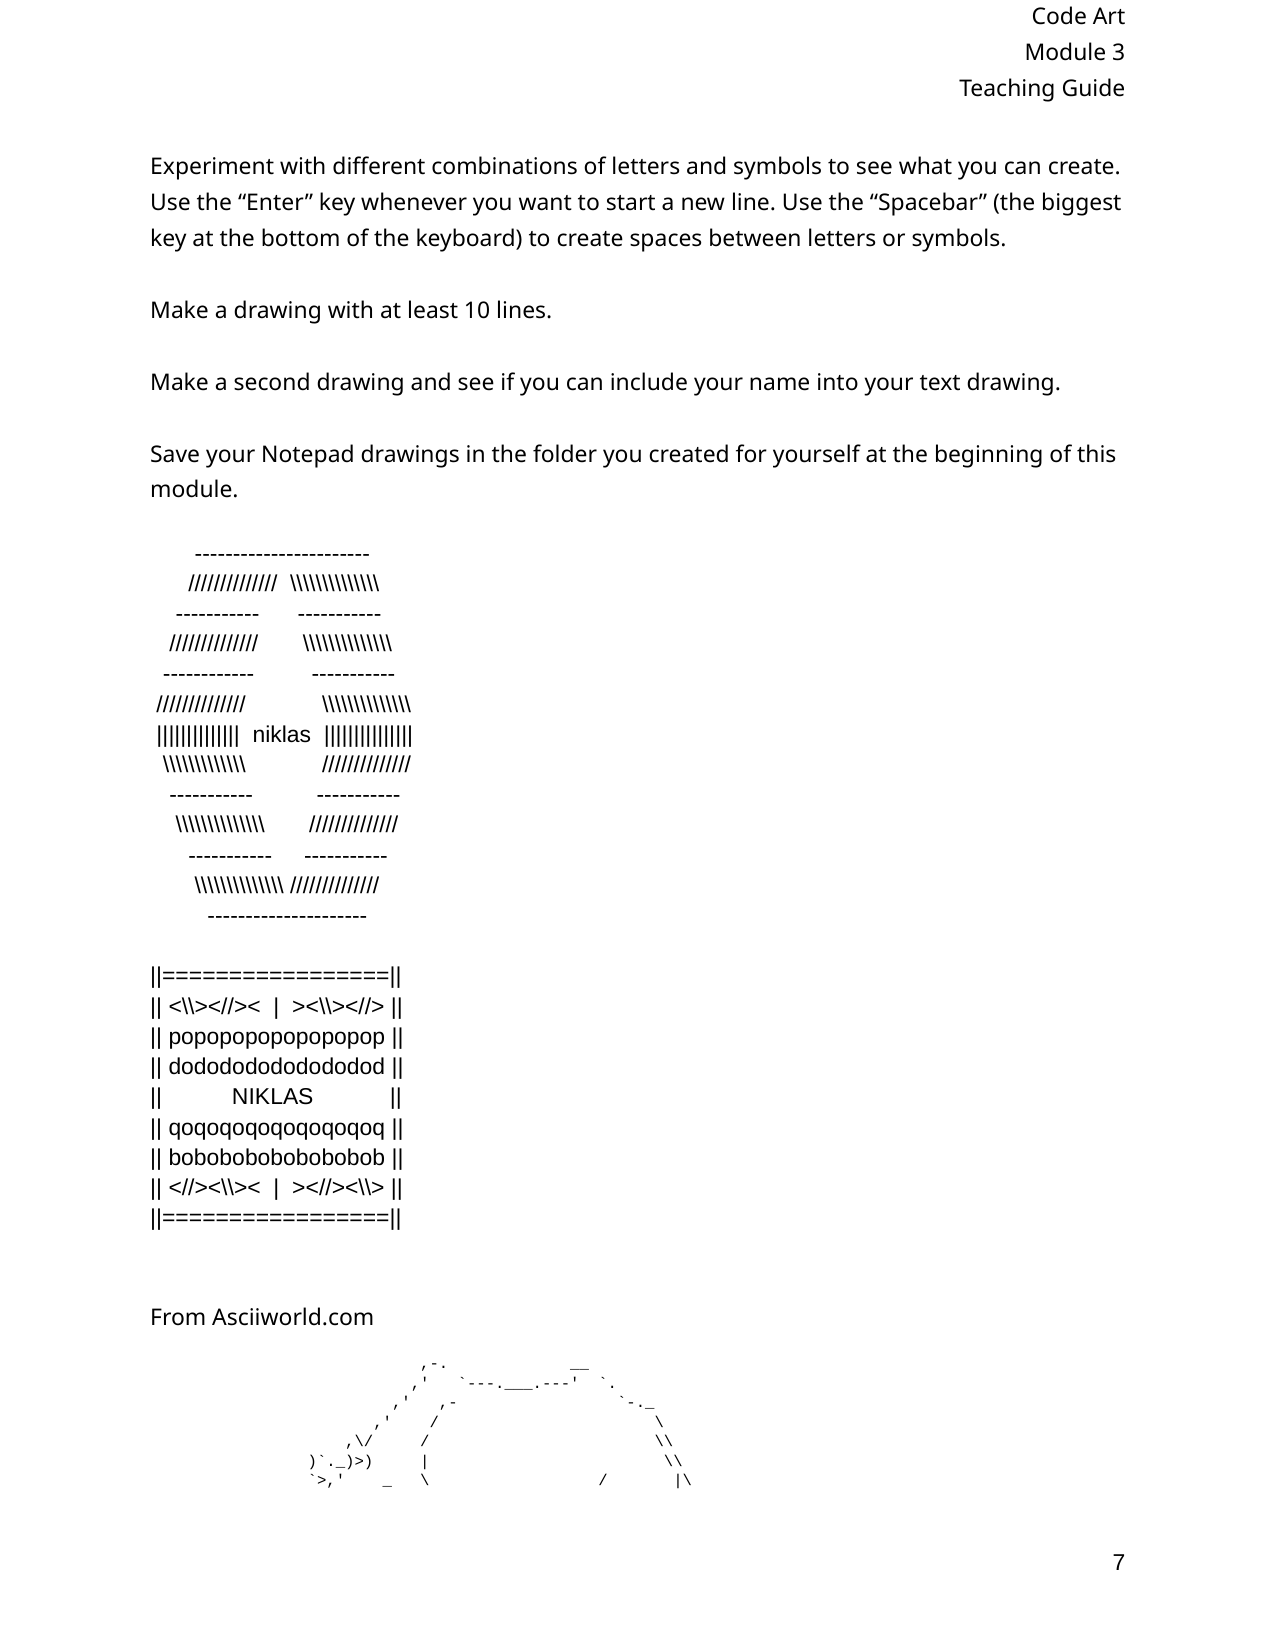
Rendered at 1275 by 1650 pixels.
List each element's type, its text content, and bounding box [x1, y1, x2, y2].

text ////////////// \\\\\\\\\\\\\\ [150, 691, 1125, 717]
text \\\\\\\\\\\\\ ////////////// [150, 751, 1125, 777]
text ||=================|| [150, 962, 1125, 989]
text || <\\><//>< | ><\\><//> || [150, 993, 1125, 1019]
text || dodododododododod || [150, 1053, 1125, 1079]
text ----------- ----------- [150, 600, 1125, 626]
table_header ,-. __ ,' `---.___.---' `. ,' ,- `-._ ,' / \ ,\/ / \\ )`._)>) | \\ `>,' _ \ / |\ [139, 1336, 715, 1491]
text || bobobobobobobobob || [150, 1144, 1125, 1170]
text --------------------- [150, 902, 1125, 928]
text Make a drawing with at least 10 lines. [150, 294, 1125, 325]
text Save your Notepad drawings in the folder you created for yourself at the beginning of this module. [150, 437, 1125, 505]
text || qoqoqoqoqoqoqoqoq || [150, 1113, 1125, 1140]
text Experiment with different combinations of letters and symbols to see what you can create. Use the “Enter” key whenever you want to start a new line. Use the “Spacebar” (the biggest key at the bottom of the keyboard) to create spaces between letters or symbols. [150, 150, 1125, 253]
text ////////////// \\\\\\\\\\\\\\ [150, 630, 1125, 657]
text ----------------------- [150, 539, 1125, 566]
text Make a second drawing and see if you can include your name into your text drawing. [150, 366, 1125, 397]
text From Asciiworld.com [150, 1301, 1125, 1332]
text \\\\\\\\\\\\\\ ////////////// [150, 872, 1125, 898]
text ////////////// \\\\\\\\\\\\\\ [150, 570, 1125, 596]
text || <//><\\>< | ><//><\\> || [150, 1174, 1125, 1200]
text ------------ ----------- [150, 660, 1125, 687]
text || NIKLAS || [150, 1083, 1125, 1110]
text |||||||||||||| niklas ||||||||||||||| [150, 721, 1125, 747]
text || popopopopopopopop || [150, 1023, 1125, 1049]
text ||=================|| [150, 1204, 1125, 1231]
text ----------- ----------- [150, 842, 1125, 868]
text ----------- ----------- [150, 781, 1125, 808]
text \\\\\\\\\\\\\\ ////////////// [150, 811, 1125, 838]
